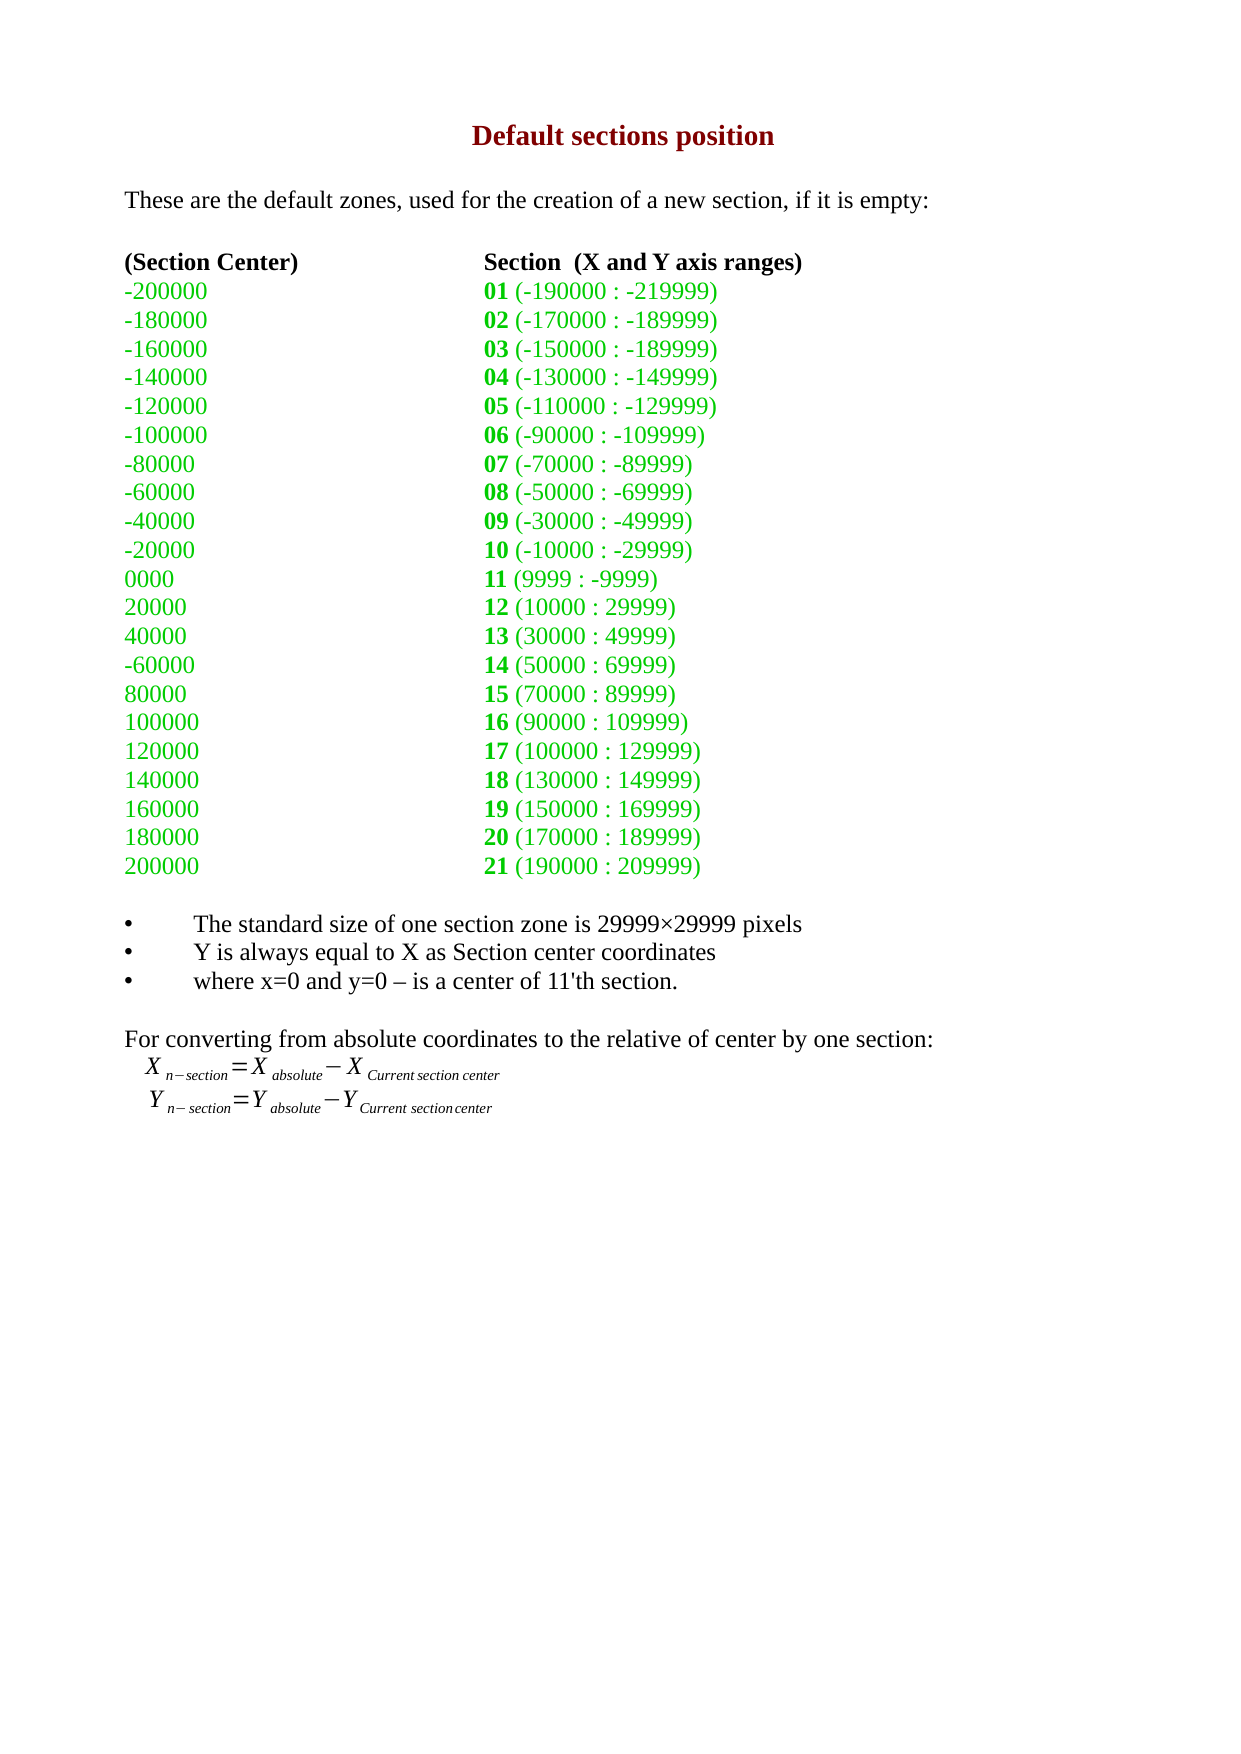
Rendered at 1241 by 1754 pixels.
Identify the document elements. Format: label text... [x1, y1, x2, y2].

text 120000 17 (100000 : 129999) [124, 736, 1122, 765]
text -80000 07 (-70000 : -89999) [124, 449, 1122, 477]
text 200000 21 (190000 : 209999) [124, 851, 1122, 880]
text -40000 09 (-30000 : -49999) [124, 506, 1122, 535]
text 100000 16 (90000 : 109999) [124, 707, 1122, 736]
text 180000 20 (170000 : 189999) [124, 822, 1122, 851]
text -100000 06 (-90000 : -109999) [124, 420, 1122, 449]
text These are the default zones, used for the creation of a new section, if it is empty: [124, 185, 1122, 214]
list The standard size of one section zone is 29999×29999 pixels [124, 909, 1122, 937]
text -140000 04 (-130000 : -149999) [124, 362, 1122, 391]
text 80000 15 (70000 : 89999) [124, 679, 1122, 707]
text 40000 13 (30000 : 49999) [124, 621, 1122, 650]
text -200000 01 (-190000 : -219999) [124, 276, 1122, 305]
text 0000 11 (9999 : -9999) [124, 564, 1122, 592]
text -20000 10 (-10000 : -29999) [124, 535, 1122, 564]
text (Section Center) Section (X and Y axis ranges) [124, 247, 1122, 276]
text 160000 19 (150000 : 169999) [124, 794, 1122, 822]
text -120000 05 (-110000 : -129999) [124, 391, 1122, 420]
text Default sections position [124, 118, 1122, 152]
text 20000 12 (10000 : 29999) [124, 592, 1122, 621]
text 140000 18 (130000 : 149999) [124, 765, 1122, 794]
text -160000 03 (-150000 : -189999) [124, 334, 1122, 362]
list where x=0 and y=0 – is a center of 11'th section. [124, 966, 1122, 995]
text -180000 02 (-170000 : -189999) [124, 305, 1122, 334]
text -60000 14 (50000 : 69999) [124, 650, 1122, 679]
list Y is always equal to X as Section center coordinates [124, 937, 1122, 966]
text For converting from absolute coordinates to the relative of center by one section: [124, 1024, 1122, 1052]
text -60000 08 (-50000 : -69999) [124, 477, 1122, 506]
